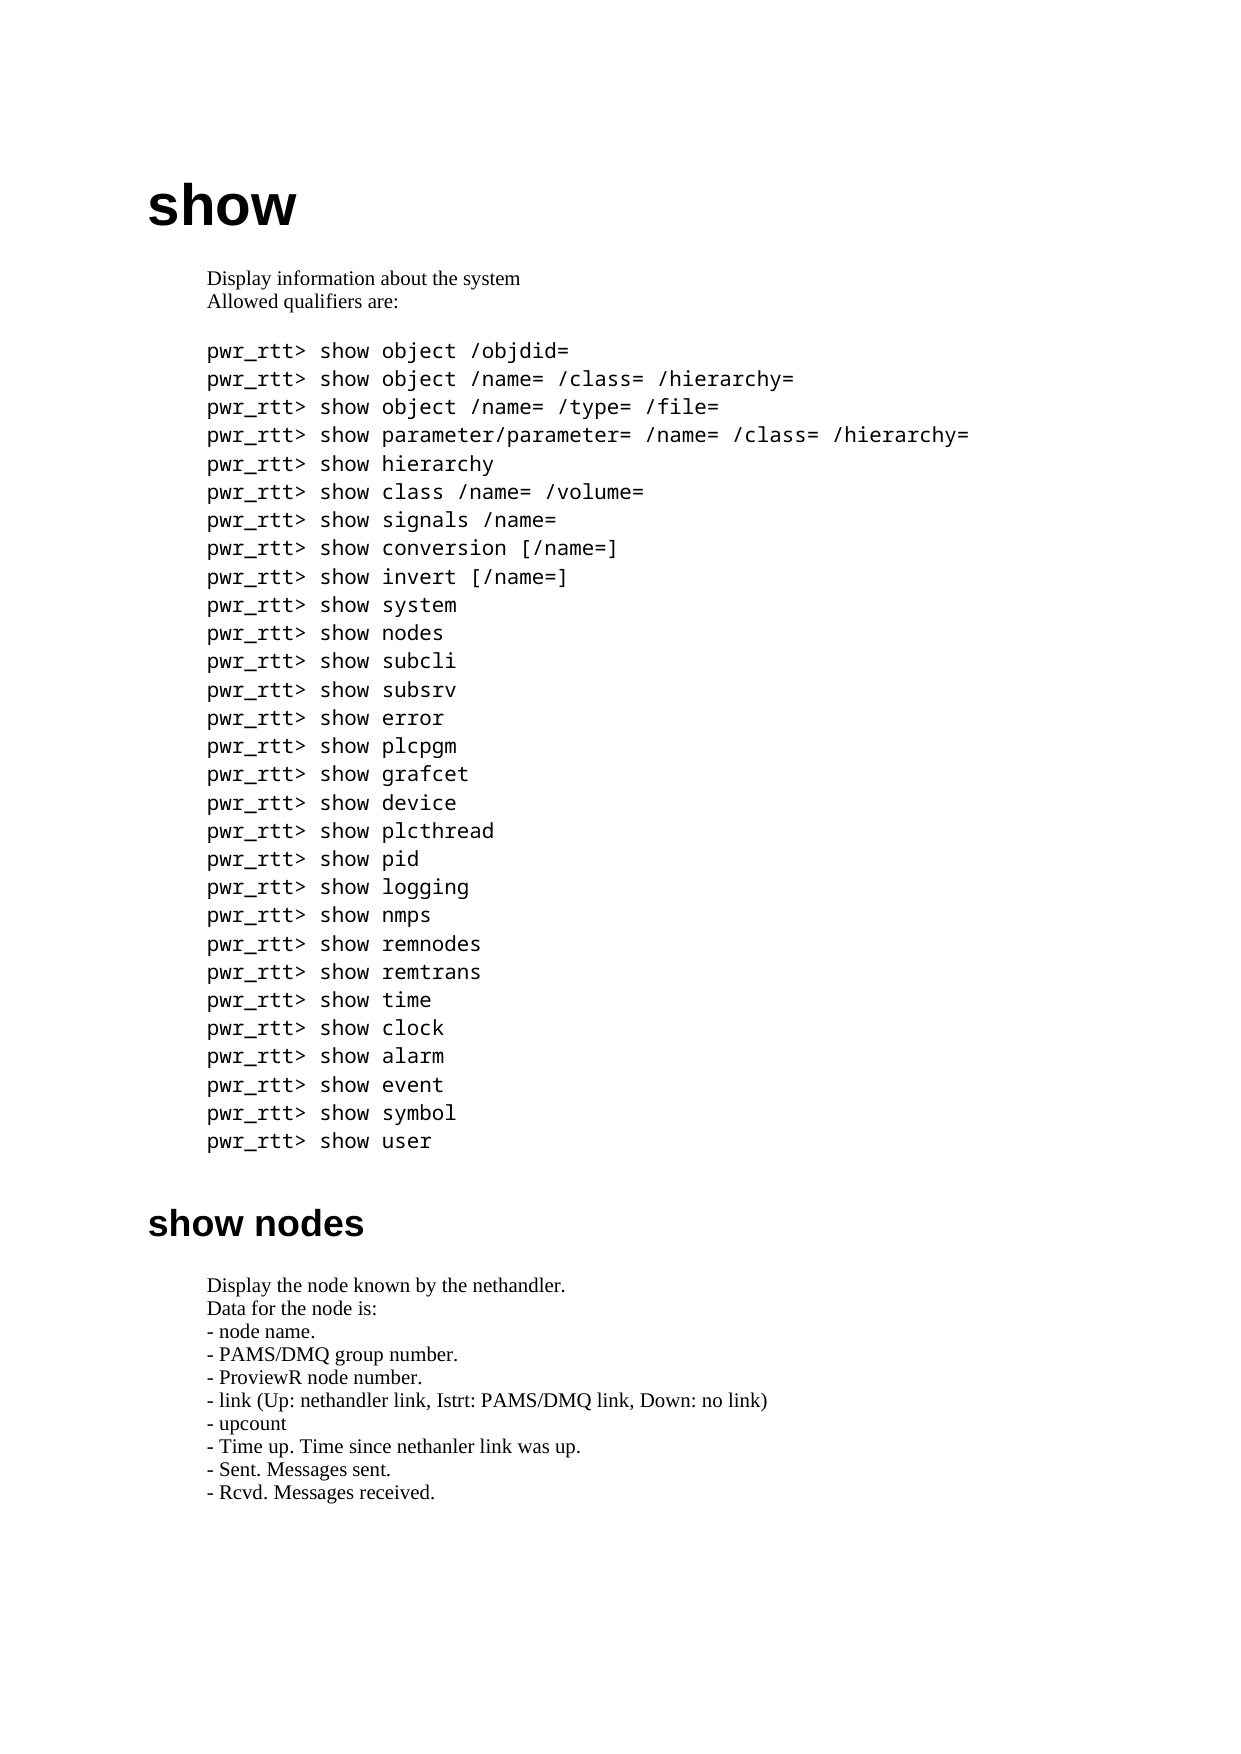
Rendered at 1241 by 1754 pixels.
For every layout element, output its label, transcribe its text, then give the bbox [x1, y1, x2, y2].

text pwr_rtt> show user [207, 1126, 1092, 1154]
text pwr_rtt> show class /name= /volume= [207, 477, 1092, 505]
text pwr_rtt> show symbol [207, 1098, 1092, 1126]
text pwr_rtt> show pid [207, 844, 1092, 872]
text Display information about the system [207, 267, 1092, 290]
text pwr_rtt> show invert [/name=] [207, 562, 1092, 590]
text - Time up. Time since nethanler link was up. [207, 1435, 1092, 1458]
text pwr_rtt> show subcli [207, 646, 1092, 675]
text pwr_rtt> show plcpgm [207, 731, 1092, 759]
text pwr_rtt> show logging [207, 872, 1092, 901]
text Data for the node is: [207, 1297, 1092, 1320]
text pwr_rtt> show alarm [207, 1042, 1092, 1070]
text - link (Up: nethandler link, Istrt: PAMS/DMQ link, Down: no link) [207, 1389, 1092, 1412]
text pwr_rtt> show object /objdid= [207, 336, 1092, 364]
text - PAMS/DMQ group number. [207, 1343, 1092, 1366]
subtitle show nodes [148, 1203, 1092, 1244]
text - upcount [207, 1412, 1092, 1435]
text pwr_rtt> show system [207, 590, 1092, 618]
text pwr_rtt> show object /name= /type= /file= [207, 392, 1092, 421]
text pwr_rtt> show remtrans [207, 957, 1092, 985]
text - node name. [207, 1320, 1092, 1343]
text pwr_rtt> show clock [207, 1013, 1092, 1042]
text pwr_rtt> show grafcet [207, 759, 1092, 788]
text pwr_rtt> show plcthread [207, 816, 1092, 844]
text pwr_rtt> show remnodes [207, 929, 1092, 957]
text pwr_rtt> show parameter/parameter= /name= /class= /hierarchy= [207, 421, 1092, 449]
text pwr_rtt> show hierarchy [207, 449, 1092, 477]
text pwr_rtt> show time [207, 985, 1092, 1013]
text Allowed qualifiers are: [207, 290, 1092, 313]
text - Rcvd. Messages received. [207, 1481, 1092, 1504]
text pwr_rtt> show nmps [207, 901, 1092, 929]
text pwr_rtt> show error [207, 703, 1092, 731]
text pwr_rtt> show nodes [207, 618, 1092, 646]
text - ProviewR node number. [207, 1366, 1092, 1389]
text pwr_rtt> show subsrv [207, 675, 1092, 703]
text pwr_rtt> show signals /name= [207, 505, 1092, 533]
text pwr_rtt> show object /name= /class= /hierarchy= [207, 364, 1092, 392]
text pwr_rtt> show conversion [/name=] [207, 533, 1092, 562]
text - Sent. Messages sent. [207, 1458, 1092, 1481]
text Display the node known by the nethandler. [207, 1274, 1092, 1297]
text pwr_rtt> show event [207, 1070, 1092, 1098]
text pwr_rtt> show device [207, 788, 1092, 816]
subtitle show [148, 173, 1092, 238]
